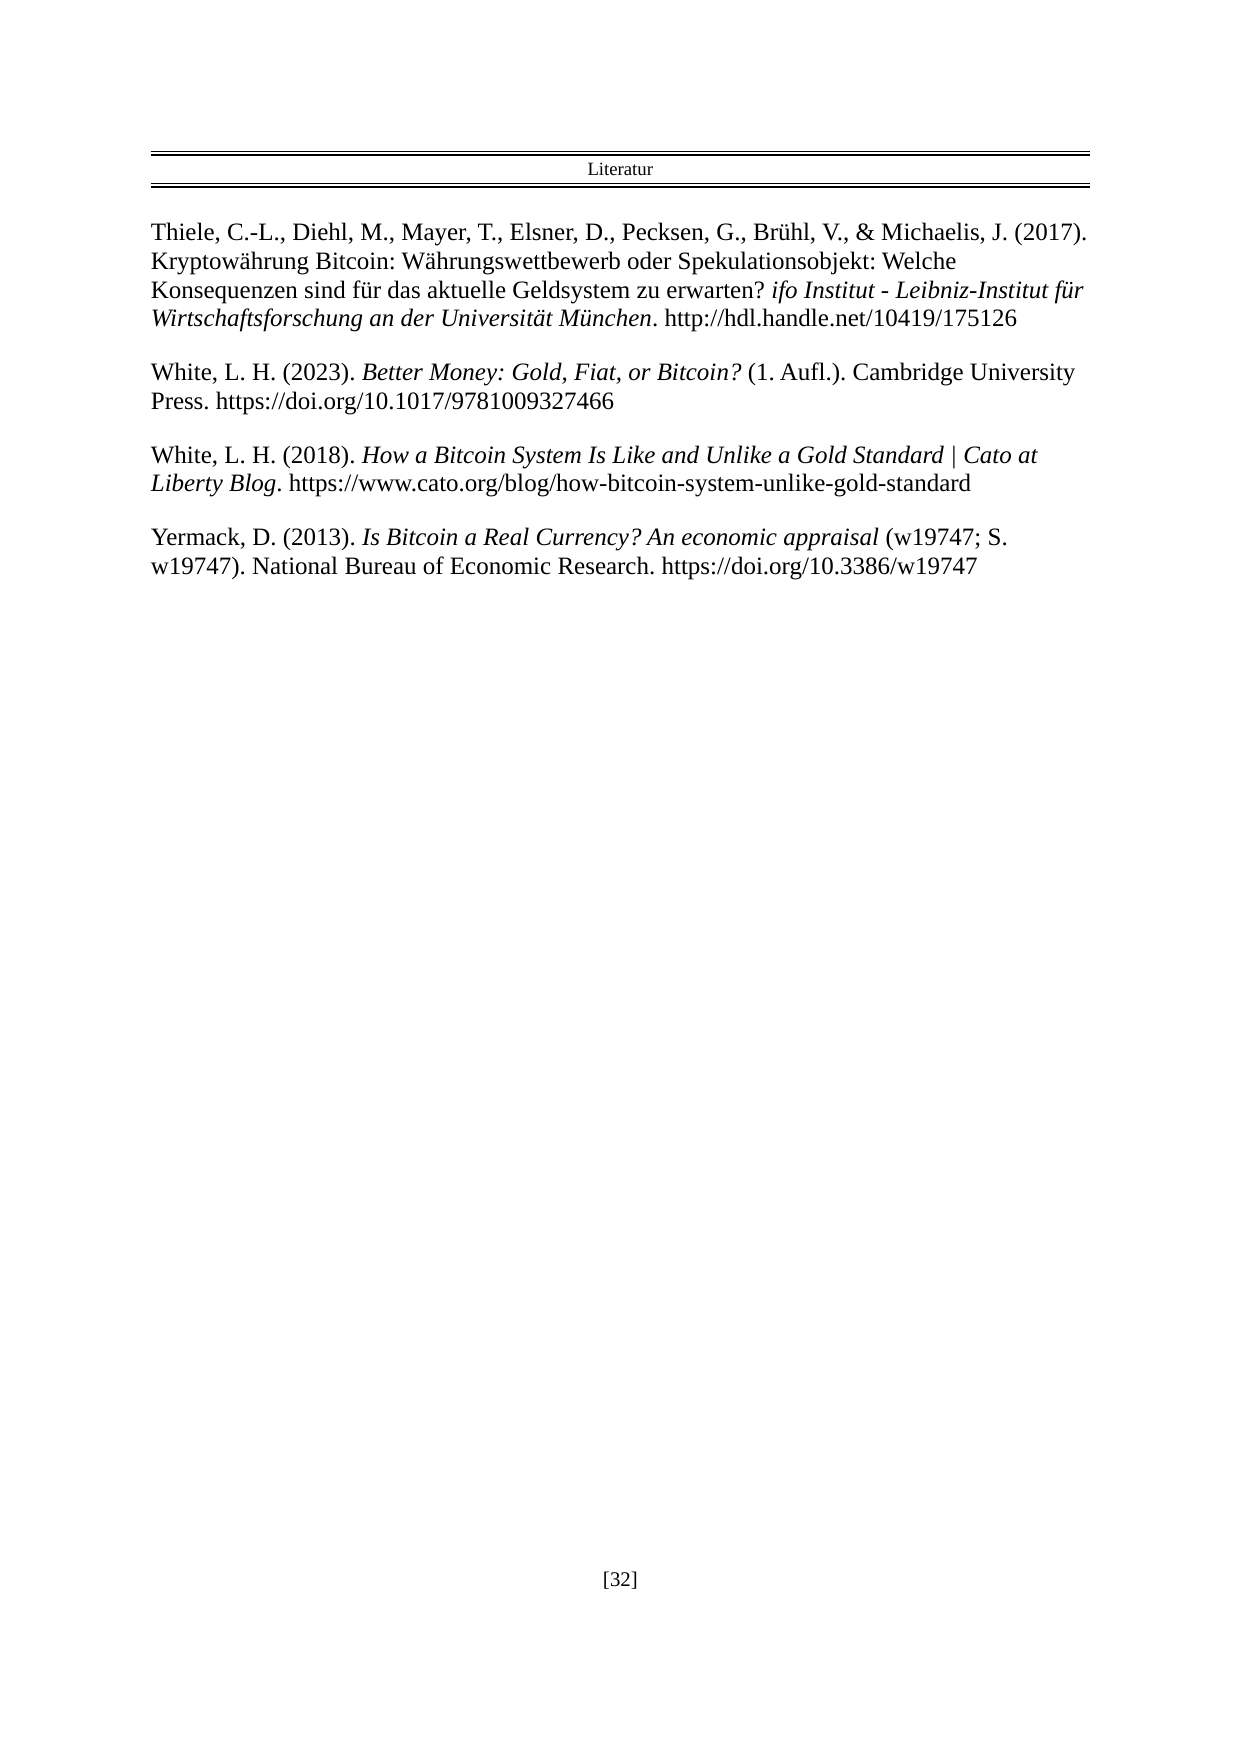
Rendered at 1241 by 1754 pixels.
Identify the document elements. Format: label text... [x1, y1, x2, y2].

text White, L. H. (2018). How a Bitcoin System Is Like and Unlike a Gold Standard | Cato at Liberty Blog. https://www.cato.org/blog/how-bitcoin-system-unlike-gold-standard [151, 440, 1090, 497]
text Yermack, D. (2013). Is Bitcoin a Real Currency? An economic appraisal (w19747; S. w19747). National Bureau of Economic Research. https://doi.org/10.3386/w19747 [151, 522, 1090, 580]
text Thiele, C.-L., Diehl, M., Mayer, T., Elsner, D., Pecksen, G., Brühl, V., & Michaelis, J. (2017). Kryptowährung Bitcoin: Währungswettbewerb oder Spekulationsobjekt: Welche Konsequenzen sind für das aktuelle Geldsystem zu erwarten? ifo Institut - Leibniz-Institut für Wirtschaftsforschung an der Universität München. http://hdl.handle.net/10419/175126 [151, 217, 1090, 332]
text White, L. H. (2023). Better Money: Gold, Fiat, or Bitcoin? (1. Aufl.). Cambridge University Press. https://doi.org/10.1017/9781009327466 [151, 357, 1090, 415]
